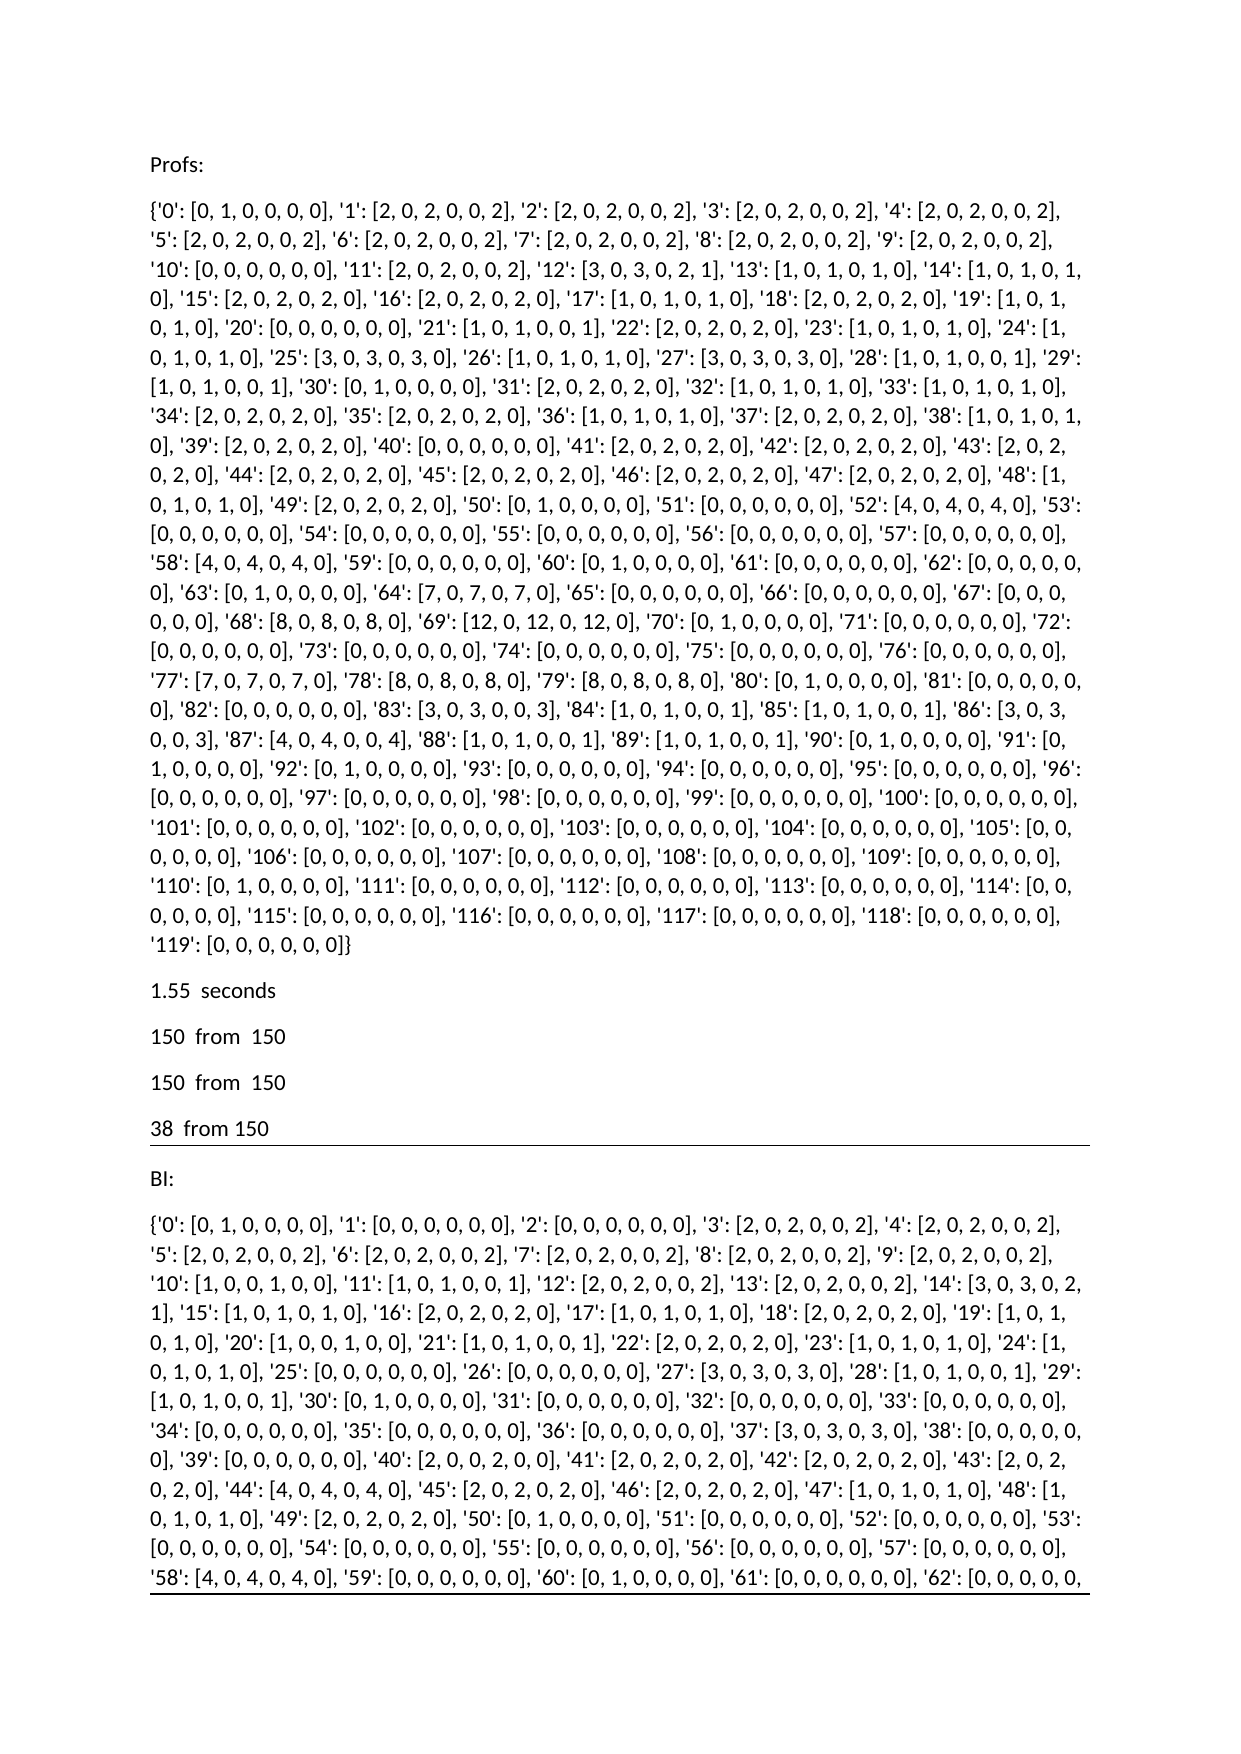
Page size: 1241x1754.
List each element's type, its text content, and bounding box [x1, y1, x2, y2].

text BI: [150, 1164, 1090, 1192]
text Profs: [150, 150, 1090, 178]
text 38 from 150 [150, 1114, 1090, 1145]
text {'0': [0, 1, 0, 0, 0, 0], '1': [0, 0, 0, 0, 0, 0], '2': [0, 0, 0, 0, 0, 0], '3': [2, 0, 2, 0, 0, 2], '4': [2, 0, 2, 0, 0, 2], '5': [2, 0, 2, 0, 0, 2], '6': [2, 0, 2, 0, 0, 2], '7': [2, 0, 2, 0, 0, 2], '8': [2, 0, 2, 0, 0, 2], '9': [2, 0, 2, 0, 0, 2], '10': [1, 0, 0, 1, 0, 0], '11': [1, 0, 1, 0, 0, 1], '12': [2, 0, 2, 0, 0, 2], '13': [2, 0, 2, 0, 0, 2], '14': [3, 0, 3, 0, 2, 1], '15': [1, 0, 1, 0, 1, 0], '16': [2, 0, 2, 0, 2, 0], '17': [1, 0, 1, 0, 1, 0], '18': [2, 0, 2, 0, 2, 0], '19': [1, 0, 1, 0, 1, 0], '20': [1, 0, 0, 1, 0, 0], '21': [1, 0, 1, 0, 0, 1], '22': [2, 0, 2, 0, 2, 0], '23': [1, 0, 1, 0, 1, 0], '24': [1, 0, 1, 0, 1, 0], '25': [0, 0, 0, 0, 0, 0], '26': [0, 0, 0, 0, 0, 0], '27': [3, 0, 3, 0, 3, 0], '28': [1, 0, 1, 0, 0, 1], '29': [1, 0, 1, 0, 0, 1], '30': [0, 1, 0, 0, 0, 0], '31': [0, 0, 0, 0, 0, 0], '32': [0, 0, 0, 0, 0, 0], '33': [0, 0, 0, 0, 0, 0], '34': [0, 0, 0, 0, 0, 0], '35': [0, 0, 0, 0, 0, 0], '36': [0, 0, 0, 0, 0, 0], '37': [3, 0, 3, 0, 3, 0], '38': [0, 0, 0, 0, 0, 0], '39': [0, 0, 0, 0, 0, 0], '40': [2, 0, 0, 2, 0, 0], '41': [2, 0, 2, 0, 2, 0], '42': [2, 0, 2, 0, 2, 0], '43': [2, 0, 2, 0, 2, 0], '44': [4, 0, 4, 0, 4, 0], '45': [2, 0, 2, 0, 2, 0], '46': [2, 0, 2, 0, 2, 0], '47': [1, 0, 1, 0, 1, 0], '48': [1, 0, 1, 0, 1, 0], '49': [2, 0, 2, 0, 2, 0], '50': [0, 1, 0, 0, 0, 0], '51': [0, 0, 0, 0, 0, 0], '52': [0, 0, 0, 0, 0, 0], '53': [0, 0, 0, 0, 0, 0], '54': [0, 0, 0, 0, 0, 0], '55': [0, 0, 0, 0, 0, 0], '56': [0, 0, 0, 0, 0, 0], '57': [0, 0, 0, 0, 0, 0], '58': [4, 0, 4, 0, 4, 0], '59': [0, 0, 0, 0, 0, 0], '60': [0, 1, 0, 0, 0, 0], '61': [0, 0, 0, 0, 0, 0], '62': [0, 0, 0, 0, 0, [150, 1210, 1090, 1593]
text 1.55 seconds [150, 976, 1090, 1004]
text {'0': [0, 1, 0, 0, 0, 0], '1': [2, 0, 2, 0, 0, 2], '2': [2, 0, 2, 0, 0, 2], '3': [2, 0, 2, 0, 0, 2], '4': [2, 0, 2, 0, 0, 2], '5': [2, 0, 2, 0, 0, 2], '6': [2, 0, 2, 0, 0, 2], '7': [2, 0, 2, 0, 0, 2], '8': [2, 0, 2, 0, 0, 2], '9': [2, 0, 2, 0, 0, 2], '10': [0, 0, 0, 0, 0, 0], '11': [2, 0, 2, 0, 0, 2], '12': [3, 0, 3, 0, 2, 1], '13': [1, 0, 1, 0, 1, 0], '14': [1, 0, 1, 0, 1, 0], '15': [2, 0, 2, 0, 2, 0], '16': [2, 0, 2, 0, 2, 0], '17': [1, 0, 1, 0, 1, 0], '18': [2, 0, 2, 0, 2, 0], '19': [1, 0, 1, 0, 1, 0], '20': [0, 0, 0, 0, 0, 0], '21': [1, 0, 1, 0, 0, 1], '22': [2, 0, 2, 0, 2, 0], '23': [1, 0, 1, 0, 1, 0], '24': [1, 0, 1, 0, 1, 0], '25': [3, 0, 3, 0, 3, 0], '26': [1, 0, 1, 0, 1, 0], '27': [3, 0, 3, 0, 3, 0], '28': [1, 0, 1, 0, 0, 1], '29': [1, 0, 1, 0, 0, 1], '30': [0, 1, 0, 0, 0, 0], '31': [2, 0, 2, 0, 2, 0], '32': [1, 0, 1, 0, 1, 0], '33': [1, 0, 1, 0, 1, 0], '34': [2, 0, 2, 0, 2, 0], '35': [2, 0, 2, 0, 2, 0], '36': [1, 0, 1, 0, 1, 0], '37': [2, 0, 2, 0, 2, 0], '38': [1, 0, 1, 0, 1, 0], '39': [2, 0, 2, 0, 2, 0], '40': [0, 0, 0, 0, 0, 0], '41': [2, 0, 2, 0, 2, 0], '42': [2, 0, 2, 0, 2, 0], '43': [2, 0, 2, 0, 2, 0], '44': [2, 0, 2, 0, 2, 0], '45': [2, 0, 2, 0, 2, 0], '46': [2, 0, 2, 0, 2, 0], '47': [2, 0, 2, 0, 2, 0], '48': [1, 0, 1, 0, 1, 0], '49': [2, 0, 2, 0, 2, 0], '50': [0, 1, 0, 0, 0, 0], '51': [0, 0, 0, 0, 0, 0], '52': [4, 0, 4, 0, 4, 0], '53': [0, 0, 0, 0, 0, 0], '54': [0, 0, 0, 0, 0, 0], '55': [0, 0, 0, 0, 0, 0], '56': [0, 0, 0, 0, 0, 0], '57': [0, 0, 0, 0, 0, 0], '58': [4, 0, 4, 0, 4, 0], '59': [0, 0, 0, 0, 0, 0], '60': [0, 1, 0, 0, 0, 0], '61': [0, 0, 0, 0, 0, 0], '62': [0, 0, 0, 0, 0, 0], '63': [0, 1, 0, 0, 0, 0], '64': [7, 0, 7, 0, 7, 0], '65': [0, 0, 0, 0, 0, 0], '66': [0, 0, 0, 0, 0, 0], '67': [0, 0, 0, 0, 0, 0], '68': [8, 0, 8, 0, 8, 0], '69': [12, 0, 12, 0, 12, 0], '70': [0, 1, 0, 0, 0, 0], '71': [0, 0, 0, 0, 0, 0], '72': [0, 0, 0, 0, 0, 0], '73': [0, 0, 0, 0, 0, 0], '74': [0, 0, 0, 0, 0, 0], '75': [0, 0, 0, 0, 0, 0], '76': [0, 0, 0, 0, 0, 0], '77': [7, 0, 7, 0, 7, 0], '78': [8, 0, 8, 0, 8, 0], '79': [8, 0, 8, 0, 8, 0], '80': [0, 1, 0, 0, 0, 0], '81': [0, 0, 0, 0, 0, 0], '82': [0, 0, 0, 0, 0, 0], '83': [3, 0, 3, 0, 0, 3], '84': [1, 0, 1, 0, 0, 1], '85': [1, 0, 1, 0, 0, 1], '86': [3, 0, 3, 0, 0, 3], '87': [4, 0, 4, 0, 0, 4], '88': [1, 0, 1, 0, 0, 1], '89': [1, 0, 1, 0, 0, 1], '90': [0, 1, 0, 0, 0, 0], '91': [0, 1, 0, 0, 0, 0], '92': [0, 1, 0, 0, 0, 0], '93': [0, 0, 0, 0, 0, 0], '94': [0, 0, 0, 0, 0, 0], '95': [0, 0, 0, 0, 0, 0], '96': [0, 0, 0, 0, 0, 0], '97': [0, 0, 0, 0, 0, 0], '98': [0, 0, 0, 0, 0, 0], '99': [0, 0, 0, 0, 0, 0], '100': [0, 0, 0, 0, 0, 0], '101': [0, 0, 0, 0, 0, 0], '102': [0, 0, 0, 0, 0, 0], '103': [0, 0, 0, 0, 0, 0], '104': [0, 0, 0, 0, 0, 0], '105': [0, 0, 0, 0, 0, 0], '106': [0, 0, 0, 0, 0, 0], '107': [0, 0, 0, 0, 0, 0], '108': [0, 0, 0, 0, 0, 0], '109': [0, 0, 0, 0, 0, 0], '110': [0, 1, 0, 0, 0, 0], '111': [0, 0, 0, 0, 0, 0], '112': [0, 0, 0, 0, 0, 0], '113': [0, 0, 0, 0, 0, 0], '114': [0, 0, 0, 0, 0, 0], '115': [0, 0, 0, 0, 0, 0], '116': [0, 0, 0, 0, 0, 0], '117': [0, 0, 0, 0, 0, 0], '118': [0, 0, 0, 0, 0, 0], '119': [0, 0, 0, 0, 0, 0]} [150, 196, 1090, 958]
text 150 from 150 [150, 1022, 1090, 1051]
text 150 from 150 [150, 1068, 1090, 1097]
